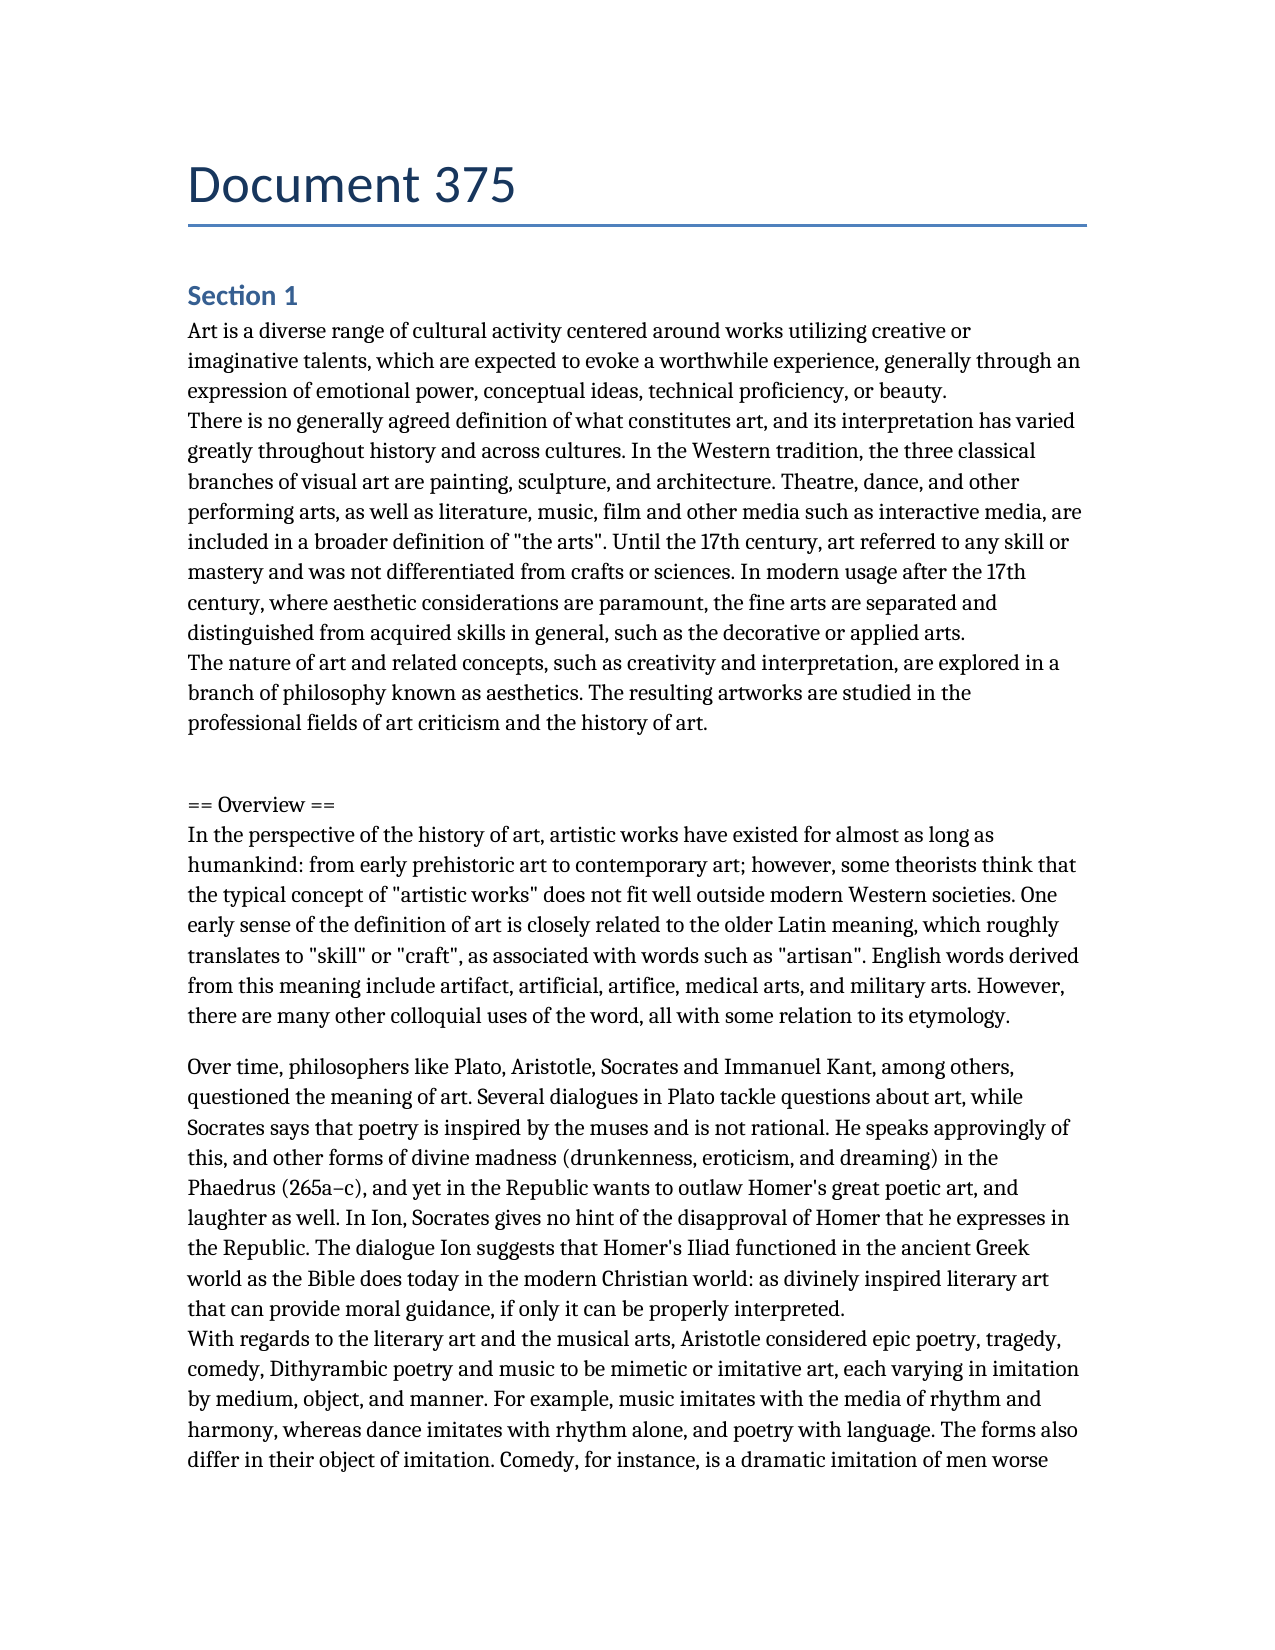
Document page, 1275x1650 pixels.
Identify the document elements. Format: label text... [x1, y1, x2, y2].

text Over time, philosophers like Plato, Aristotle, Socrates and Immanuel Kant, among others, questioned the meaning of art. Several dialogues in Plato tackle questions about art, while Socrates says that poetry is inspired by the muses and is not rational. He speaks approvingly of this, and other forms of divine madness (drunkenness, eroticism, and dreaming) in the Phaedrus (265a–c), and yet in the Republic wants to outlaw Homer's great poetic art, and laughter as well. In Ion, Socrates gives no hint of the disapproval of Homer that he expresses in the Republic. The dialogue Ion suggests that Homer's Iliad functioned in the ancient Greek world as the Bible does today in the modern Christian world: as divinely inspired literary art that can provide moral guidance, if only it can be properly interpreted. With regards to the literary art and the musical arts, Aristotle considered epic poetry, tragedy, comedy, Dithyrambic poetry and music to be mimetic or imitative art, each varying in imitation by medium, object, and manner. For example, music imitates with the media of rhythm and harmony, whereas dance imitates with rhythm alone, and poetry with language. The forms also differ in their object of imitation. Comedy, for instance, is a dramatic imitation of men worse [187, 1054, 1087, 1473]
text == Overview == In the perspective of the history of art, artistic works have existed for almost as long as humankind: from early prehistoric art to contemporary art; however, some theorists think that the typical concept of "artistic works" does not fit well outside modern Western societies. One early sense of the definition of art is closely related to the older Latin meaning, which roughly translates to "skill" or "craft", as associated with words such as "artisan". English words derived from this meaning include artifact, artificial, artifice, medical arts, and military arts. However, there are many other colloquial uses of the word, all with some relation to its etymology. [187, 761, 1087, 1029]
text Art is a diverse range of cultural activity centered around works utilizing creative or imaginative talents, which are expected to evoke a worthwhile experience, generally through an expression of emotional power, conceptual ideas, technical proficiency, or beauty. There is no generally agreed definition of what constitutes art, and its interpretation has varied greatly throughout history and across cultures. In the Western tradition, the three classical branches of visual art are painting, sculpture, and architecture. Theatre, dance, and other performing arts, as well as literature, music, film and other media such as interactive media, are included in a broader definition of "the arts". Until the 17th century, art referred to any skill or mastery and was not differentiated from crafts or sciences. In modern usage after the 17th century, where aesthetic considerations are paramount, the fine arts are separated and distinguished from acquired skills in general, such as the decorative or applied arts. The nature of art and related concepts, such as creativity and interpretation, are explored in a branch of philosophy known as aesthetics. The resulting artworks are studied in the professional fields of art criticism and the history of art. [187, 317, 1087, 737]
title Document 375 [187, 150, 1087, 227]
subtitle Section 1 [187, 277, 1087, 312]
